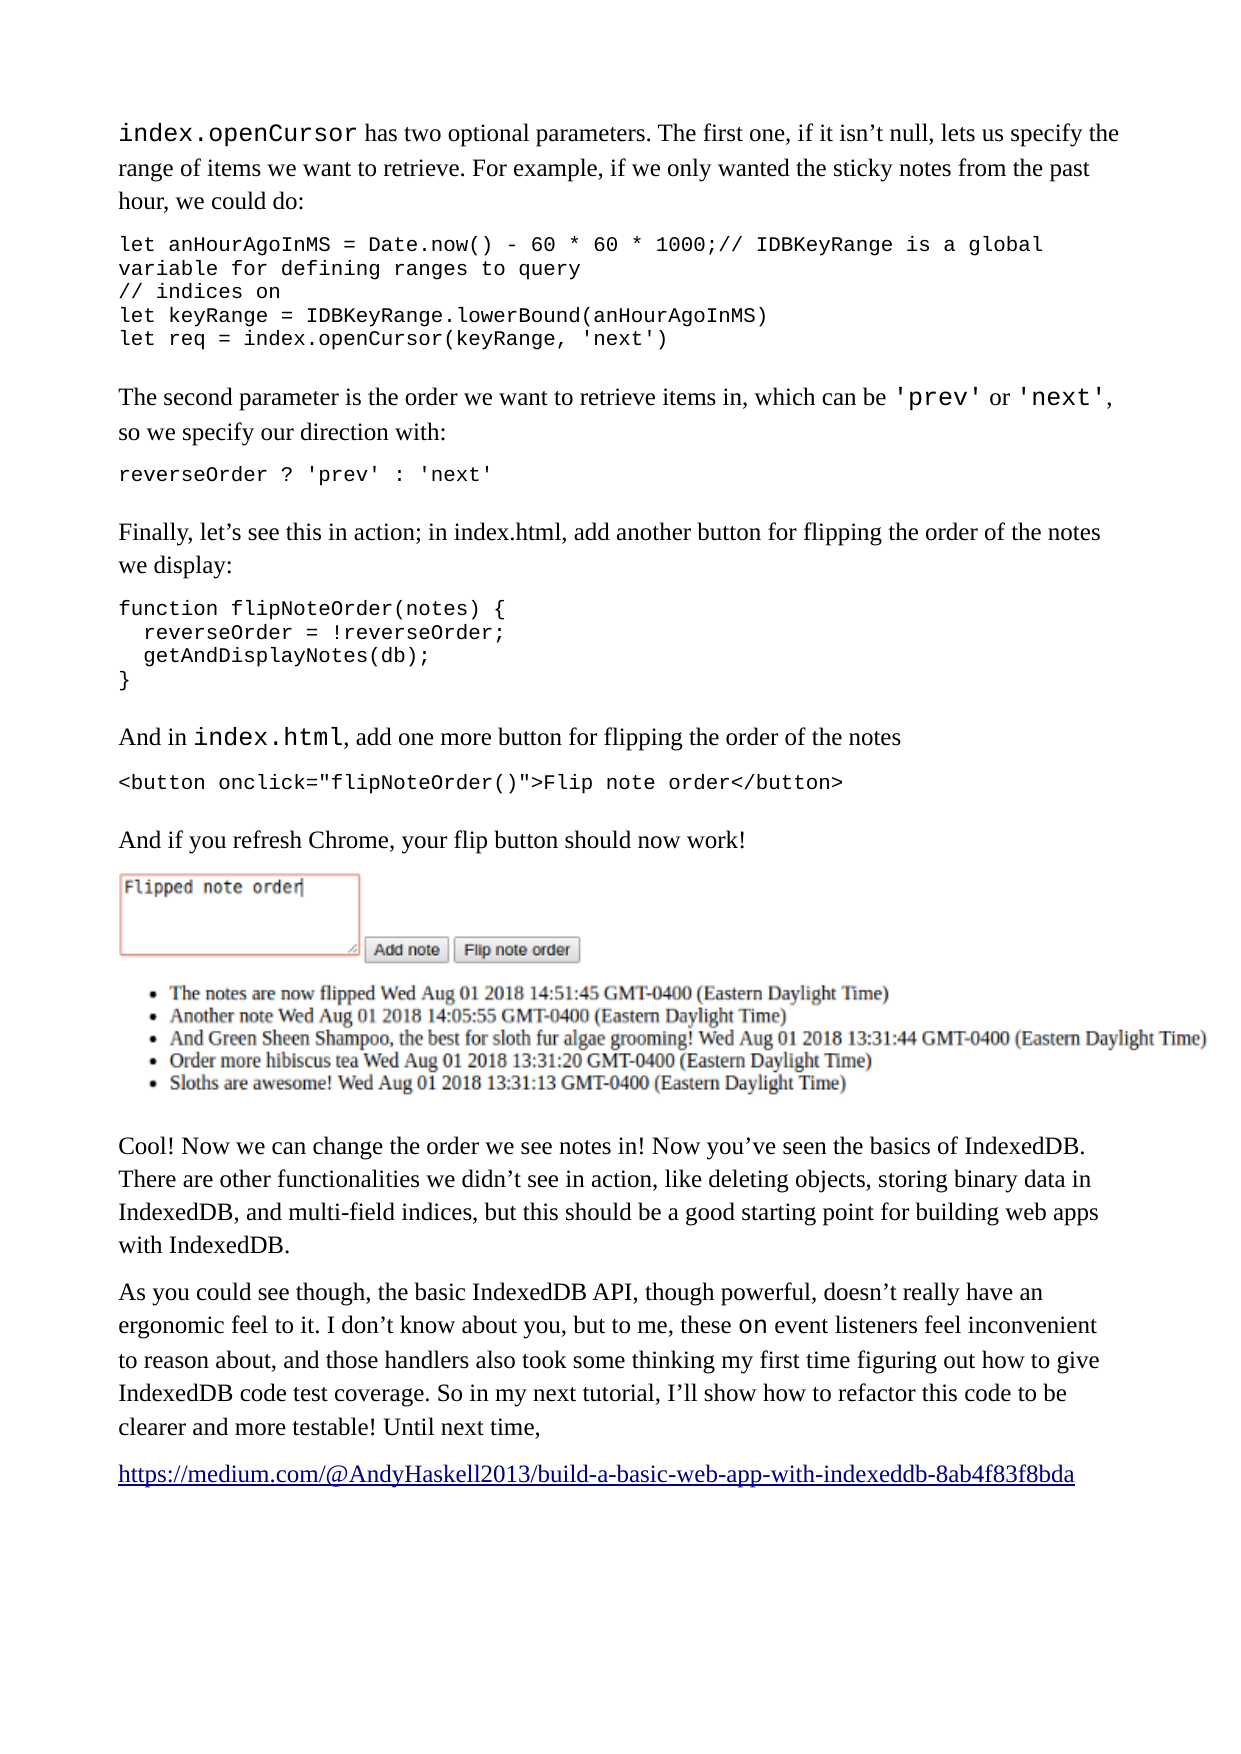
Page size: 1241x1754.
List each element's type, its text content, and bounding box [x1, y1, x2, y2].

text let req = index.openCursor(keyRange, 'next') [118, 328, 1122, 352]
text let anHourAgoInMS = Date.now() - 60 * 60 * 1000;// IDBKeyRange is a global variable for defining ranges to query [118, 234, 1122, 281]
picture [118, 872, 1212, 1112]
text The second parameter is the order we want to retrieve items in, which can be 'prev' or 'next', so we specify our direction with: [118, 382, 1122, 445]
text // indices on [118, 281, 1122, 305]
text https://medium.com/@AndyHaskell2013/build-a-basic-web-app-with-indexeddb-8ab4f83f8bda [118, 1459, 1122, 1488]
text Cool! Now we can change the order we see notes in! Now you’ve seen the basics of IndexedDB. There are other functionalities we didn’t see in action, like deleting objects, storing binary data in IndexedDB, and multi-field indices, but this should be a good starting point for building web apps with IndexedDB. [118, 1131, 1122, 1258]
text let keyRange = IDBKeyRange.lowerBound(anHourAgoInMS) [118, 305, 1122, 328]
text index.openCursor has two optional parameters. The first one, if it isn’t null, lets us specify the range of items we want to retrieve. For example, if we only wanted the sticky notes from the past hour, we could do: [118, 118, 1122, 215]
text reverseOrder = !reverseOrder; [118, 622, 1122, 645]
text reverseOrder ? 'prev' : 'next' [118, 464, 1122, 488]
text And if you refresh Chrome, your flip button should now work! [118, 825, 1122, 854]
text } [118, 669, 1122, 693]
text function flipNoteOrder(notes) { [118, 598, 1122, 622]
text getAndDisplayNotes(db); [118, 645, 1122, 669]
text As you could see though, the basic IndexedDB API, though powerful, doesn’t really have an ergonomic feel to it. I don’t know about you, but to me, these on event listeners feel inconvenient to reason about, and those handlers also took some thinking my first time figuring out how to give IndexedDB code test coverage. So in my next tutorial, I’ll show how to refactor this code to be clearer and more testable! Until next time, [118, 1277, 1122, 1440]
text Finally, let’s see this in action; in index.html, add another button for flipping the order of the notes we display: [118, 517, 1122, 579]
text And in index.html, add one more button for flipping the order of the notes [118, 722, 1122, 753]
text <button onclick="flipNoteOrder()">Flip note order</button> [118, 772, 1122, 796]
